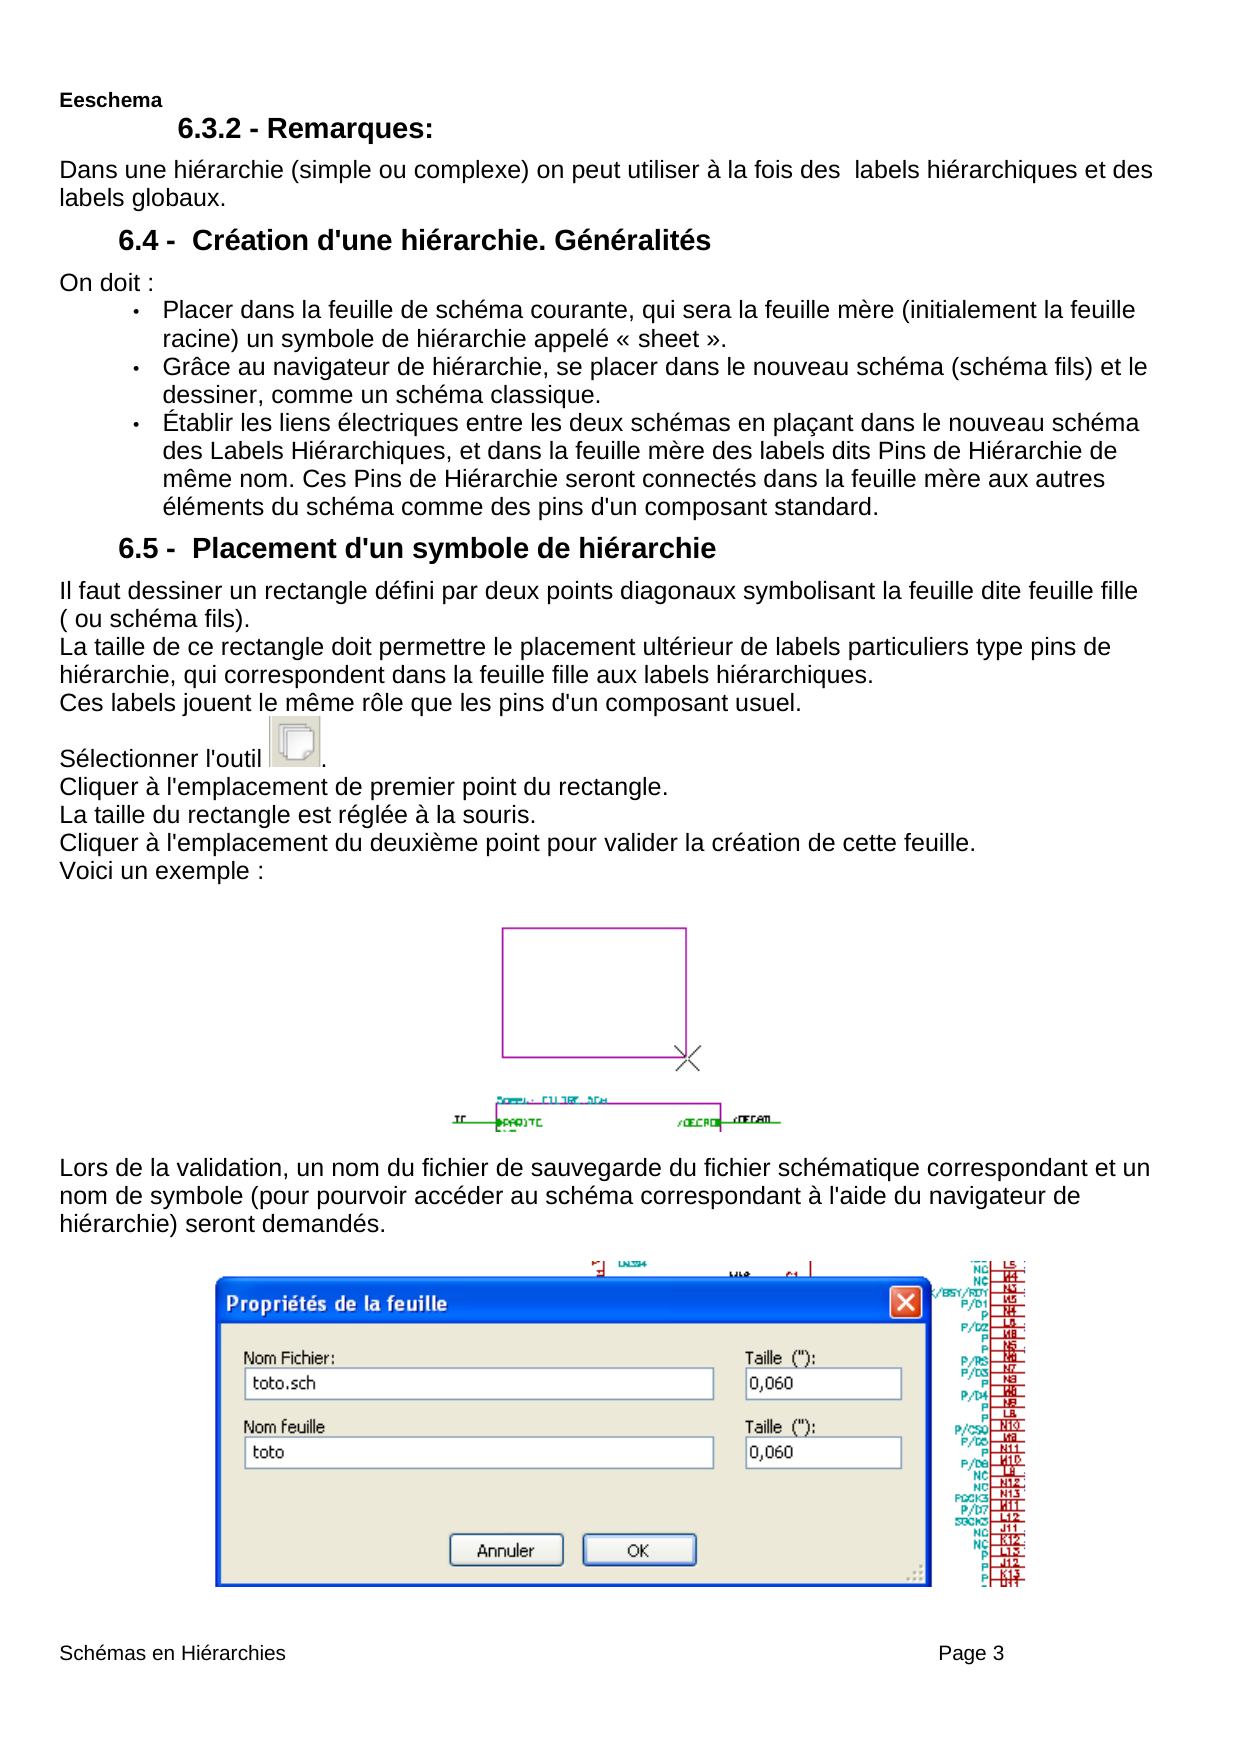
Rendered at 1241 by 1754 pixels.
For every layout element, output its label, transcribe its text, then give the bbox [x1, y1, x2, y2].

text Cliquer à l'emplacement du deuxième point pour valider la création de cette feuille. [59, 828, 1181, 857]
text La taille de ce rectangle doit permettre le placement ultérieur de labels particuliers type pins de hiérarchie, qui correspondent dans la feuille fille aux labels hiérarchiques. [59, 633, 1181, 689]
subtitle Placement d'un symbole de hiérarchie [118, 532, 1181, 565]
text On doit : [59, 268, 1181, 296]
subtitle Remarques: [177, 112, 1181, 144]
text Cliquer à l'emplacement de premier point du rectangle. [59, 772, 1181, 801]
text Lors de la validation, un nom du fichier de sauvegarde du fichier schématique correspondant et un nom de symbole (pour pourvoir accéder au schéma correspondant à l'aide du navigateur de hiérarchie) seront demandés. [59, 1154, 1181, 1238]
subtitle Création d'une hiérarchie. Généralités [118, 224, 1181, 257]
picture [215, 1261, 1025, 1587]
list Grâce au navigateur de hiérarchie, se placer dans le nouveau schéma (schéma fils) et le dessiner, comme un schéma classique. [133, 352, 1181, 408]
text Il faut dessiner un rectangle défini par deux points diagonaux symbolisant la feuille dite feuille fille ( ou schéma fils). [59, 577, 1181, 633]
picture [269, 716, 321, 767]
list Établir les liens électriques entre les deux schémas en plaçant dans le nouveau schéma des Labels Hiérarchiques, et dans la feuille mère des labels dits Pins de Hiérarchie de même nom. Ces Pins de Hiérarchie seront connectés dans la feuille mère aux autres éléments du schéma comme des pins d'un composant standard. [133, 408, 1181, 521]
text Sélectionner l'outil . [59, 717, 1181, 772]
list Placer dans la feuille de schéma courante, qui sera la feuille mère (initialement la feuille racine) un symbole de hiérarchie appelé « sheet ». [133, 296, 1181, 352]
text Dans une hiérarchie (simple ou complexe) on peut utiliser à la fois des labels hiérarchiques et des labels globaux. [59, 156, 1181, 212]
text La taille du rectangle est réglée à la souris. [59, 801, 1181, 828]
text Voici un exemple : [59, 857, 1181, 884]
text Ces labels jouent le même rôle que les pins d'un composant usuel. [59, 689, 1181, 717]
